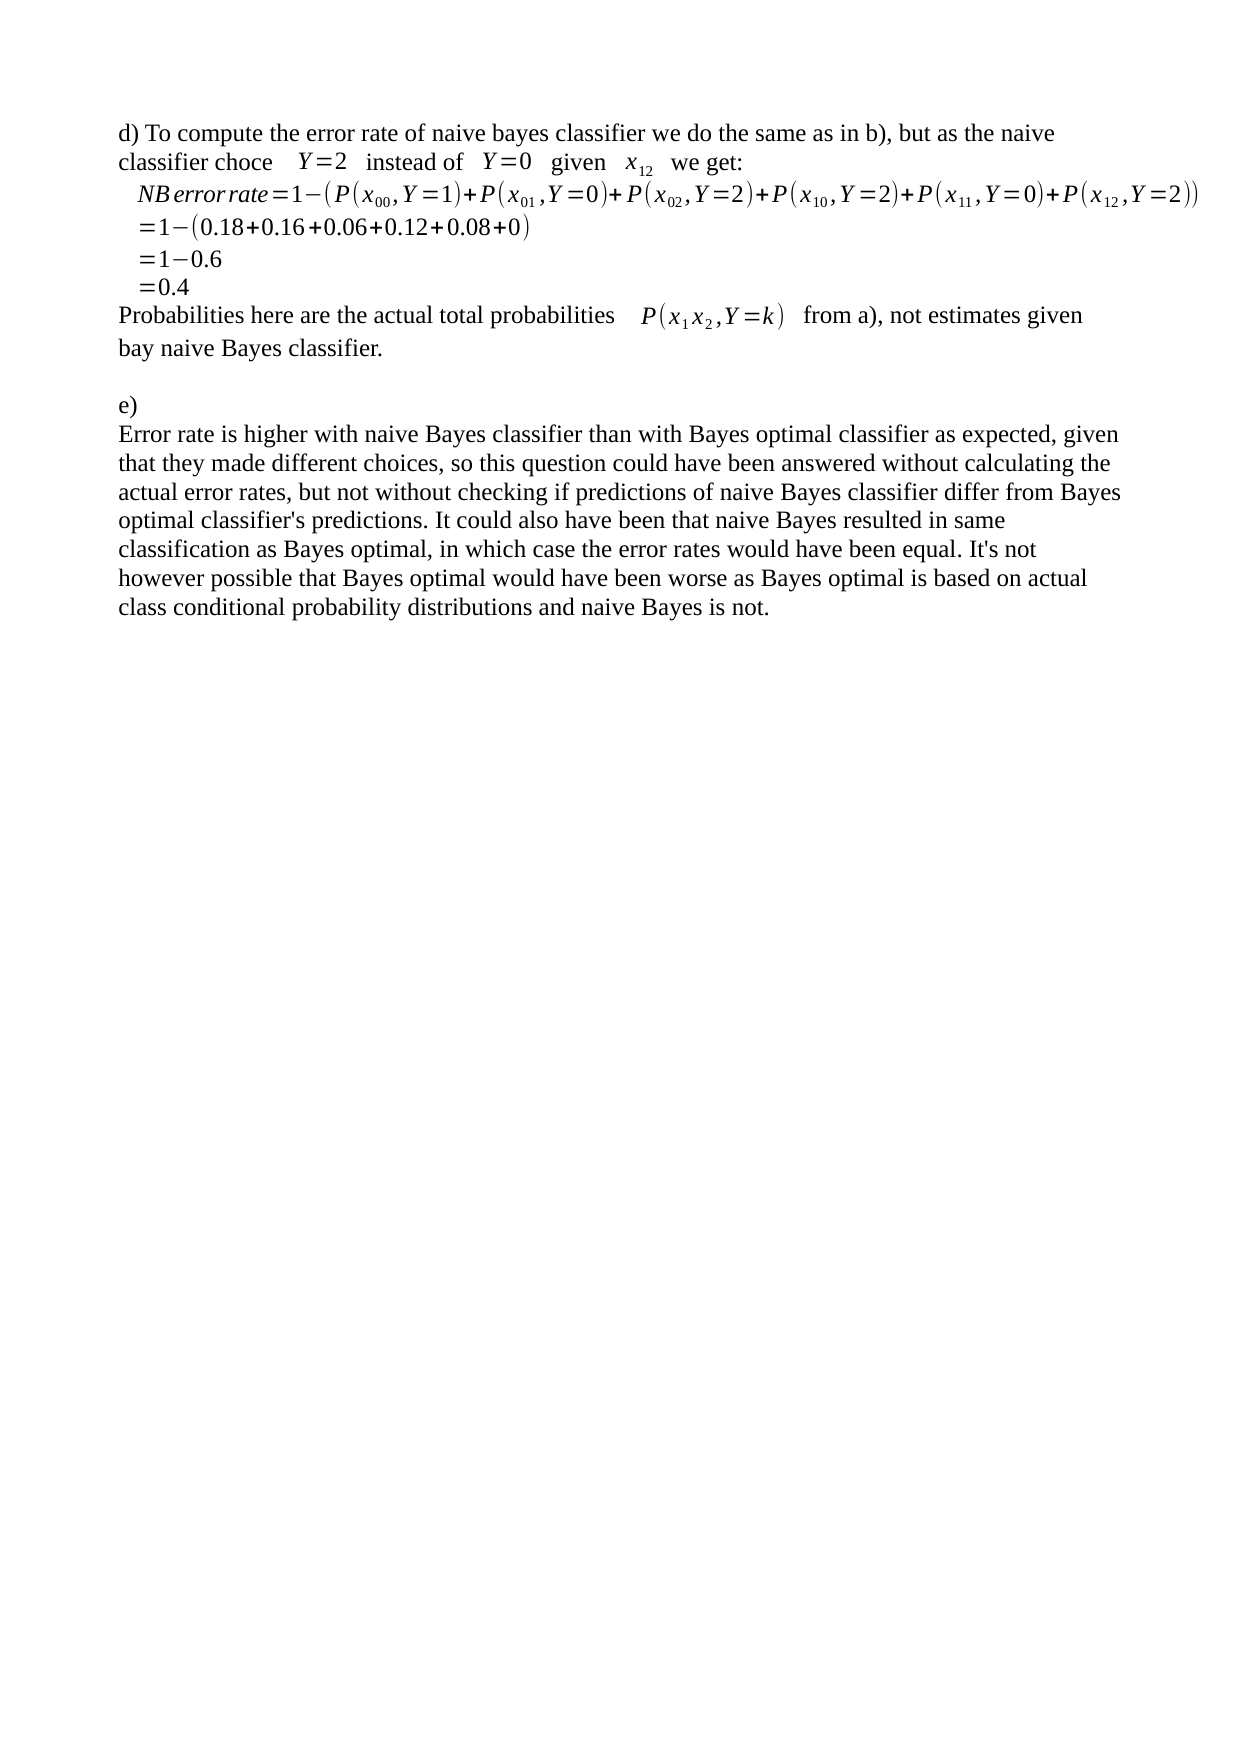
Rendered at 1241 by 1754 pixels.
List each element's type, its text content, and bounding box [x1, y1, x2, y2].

text Error rate is higher with naive Bayes classifier than with Bayes optimal classifier as expected, given that they made different choices, so this question could have been answered without calculating the actual error rates, but not without checking if predictions of naive Bayes classifier differ from Bayes optimal classifier's predictions. It could also have been that naive Bayes resulted in same classification as Bayes optimal, in which case the error rates would have been equal. It's not however possible that Bayes optimal would have been worse as Bayes optimal is based on actual class conditional probability distributions and naive Bayes is not. [118, 419, 1122, 621]
text d) To compute the error rate of naive bayes classifier we do the same as in b), but as the naive classifier choce instead ofgivenwe get: [118, 118, 1122, 179]
text e) [118, 391, 1122, 419]
text Probabilities here are the actual total probabilities from a), not estimates given bay naive Bayes classifier. [118, 301, 1122, 362]
